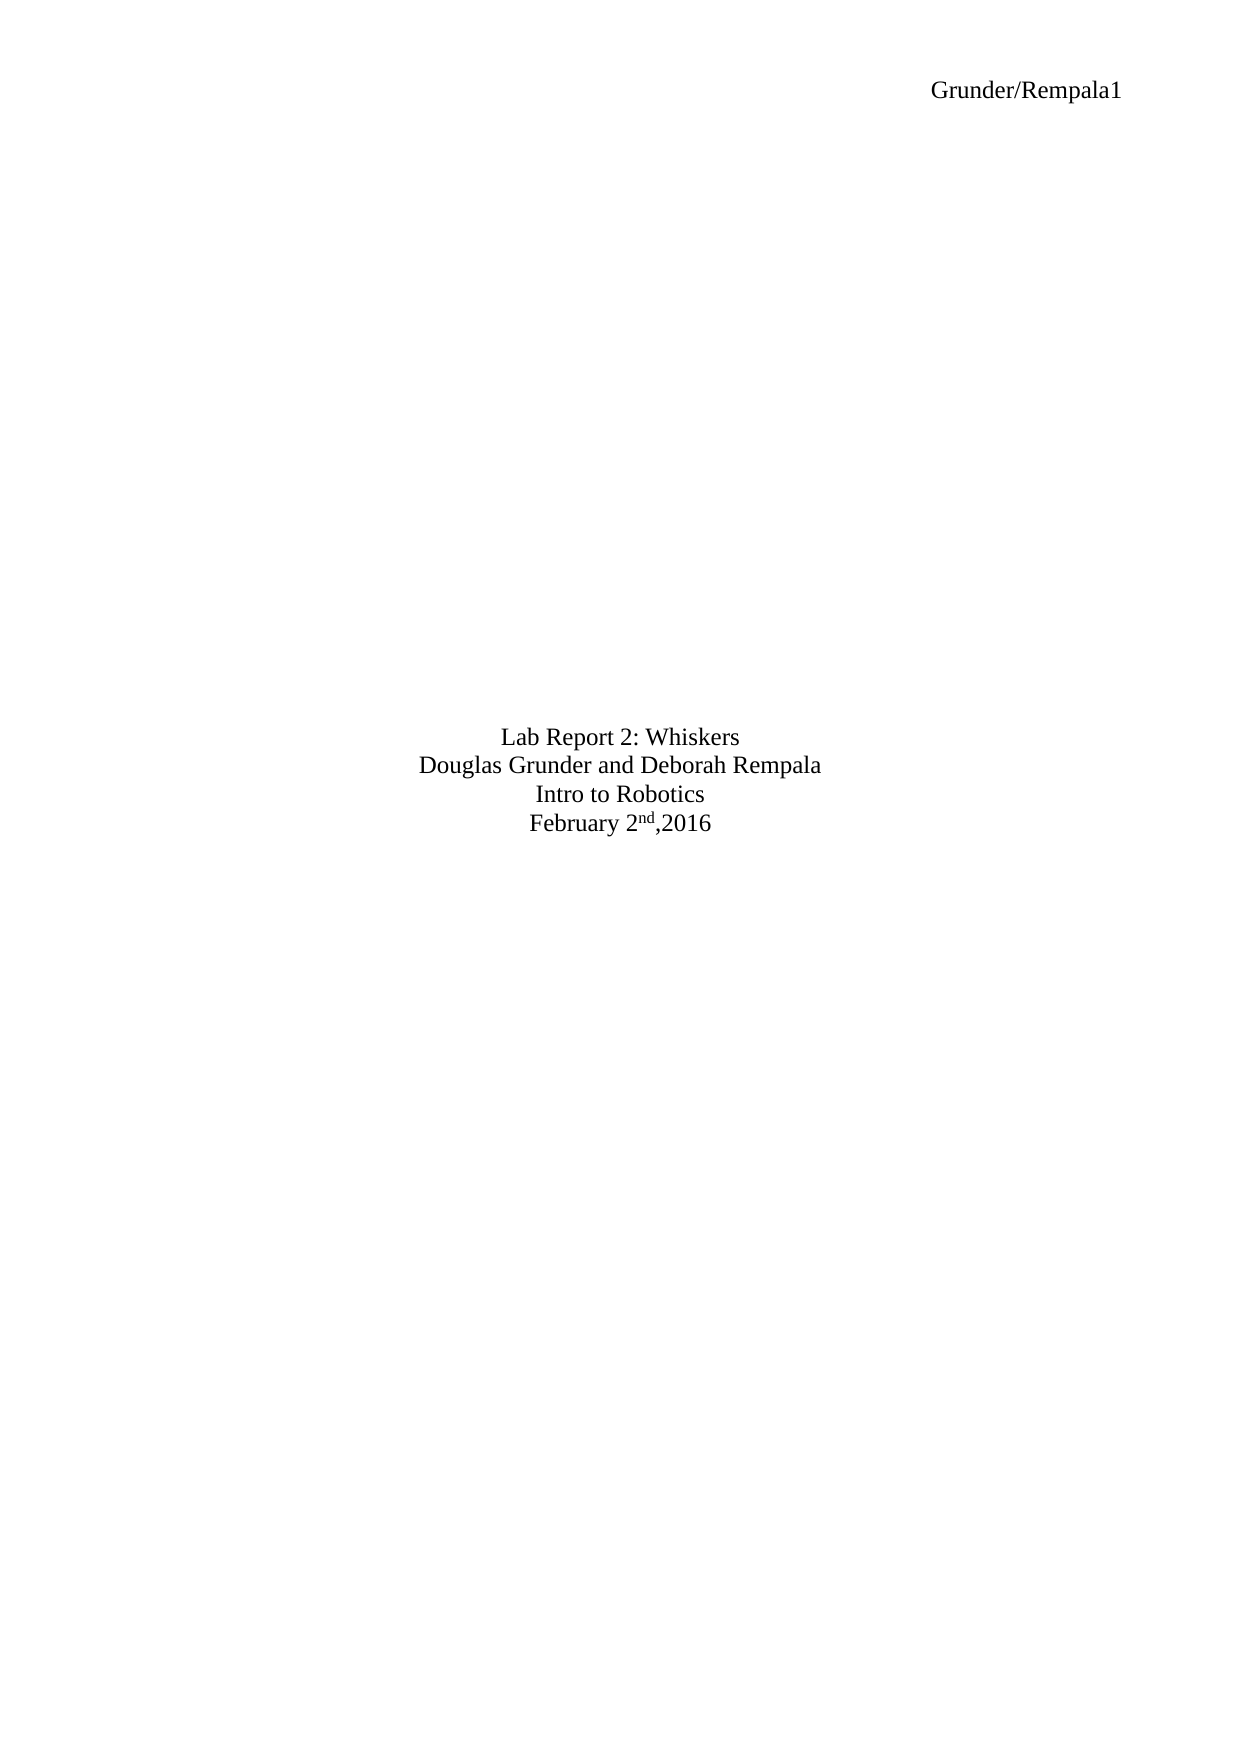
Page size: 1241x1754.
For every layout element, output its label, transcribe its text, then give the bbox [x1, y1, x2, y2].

text Intro to Robotics [118, 779, 1122, 808]
text Lab Report 2: Whiskers [118, 722, 1122, 751]
text February 2nd,2016 [118, 808, 1122, 837]
text Douglas Grunder and Deborah Rempala [118, 751, 1122, 779]
